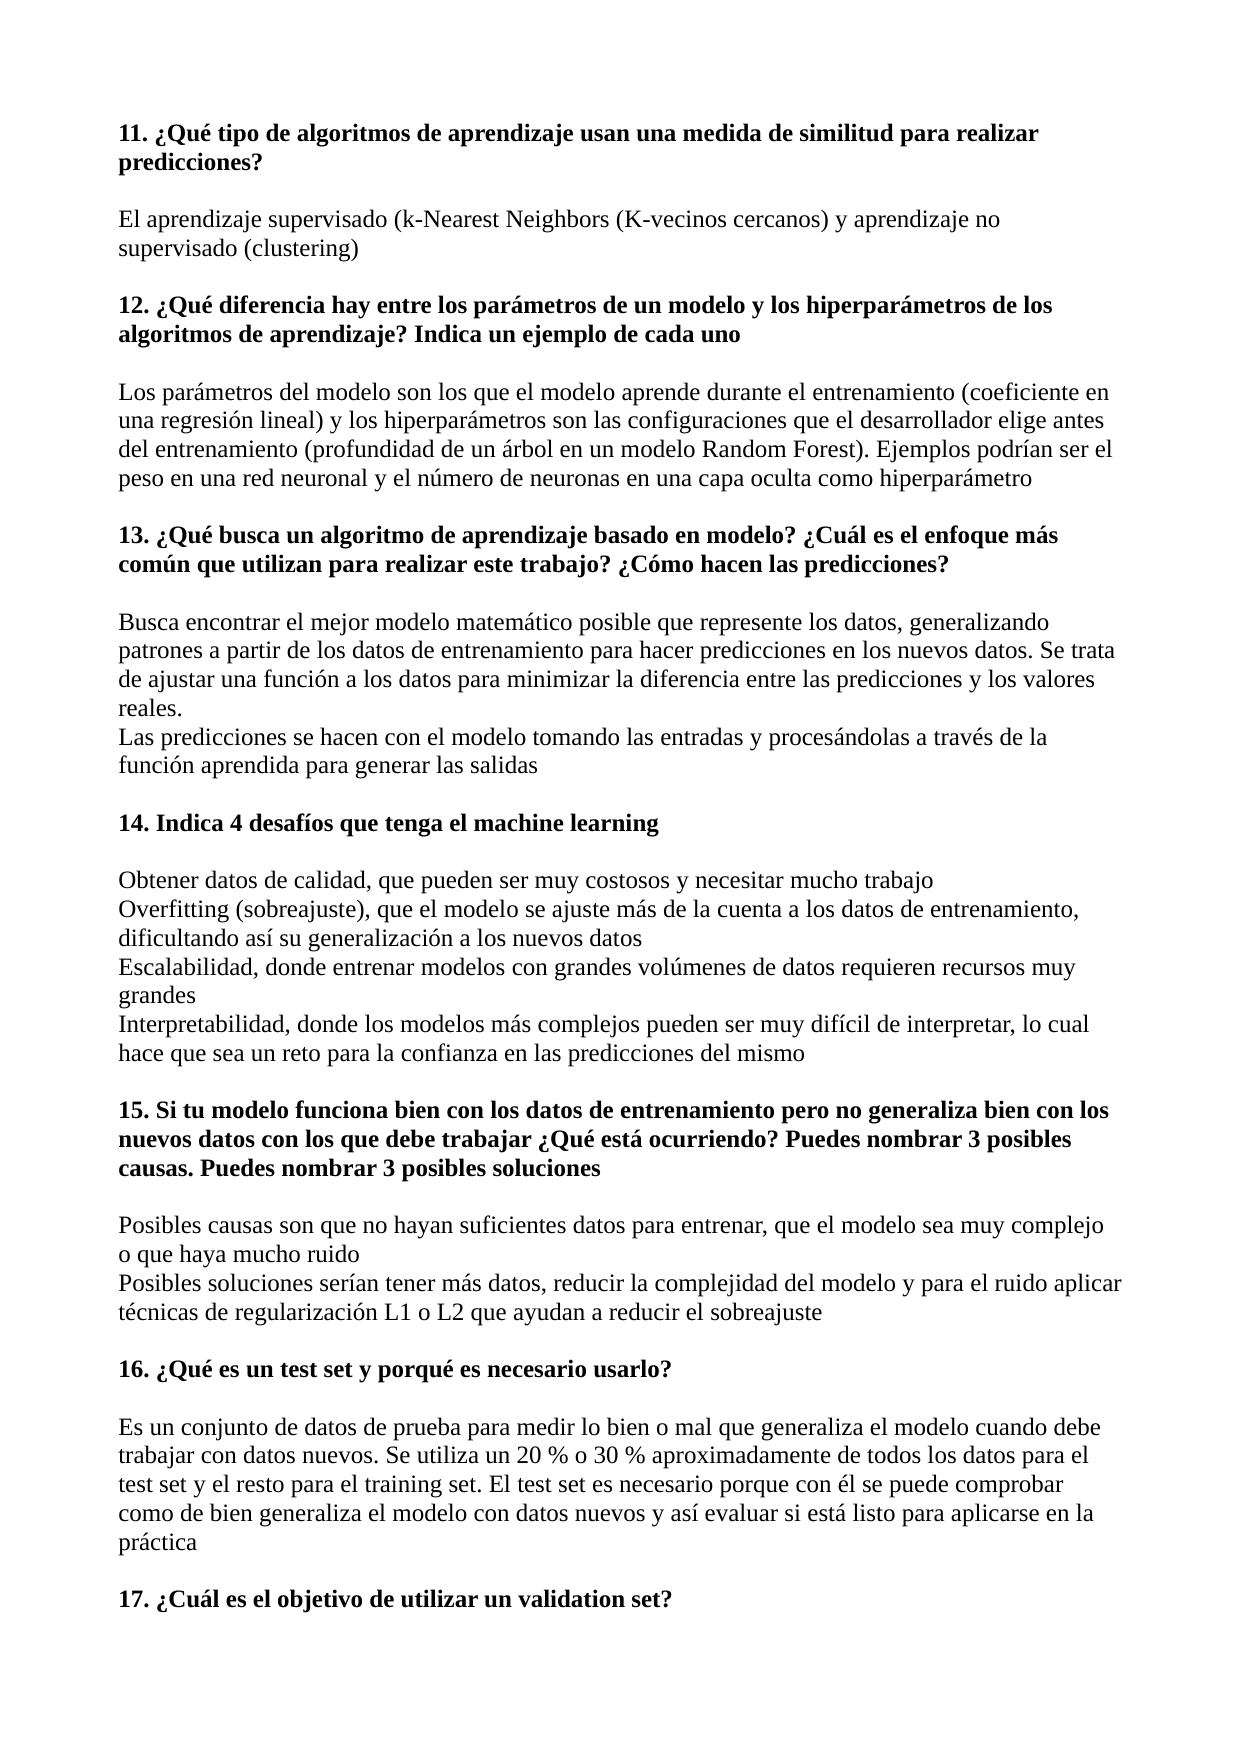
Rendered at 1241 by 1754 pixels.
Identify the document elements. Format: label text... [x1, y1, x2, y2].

text 12. ¿Qué diferencia hay entre los parámetros de un modelo y los hiperparámetros de los algoritmos de aprendizaje? Indica un ejemplo de cada uno [118, 291, 1122, 348]
text Posibles soluciones serían tener más datos, reducir la complejidad del modelo y para el ruido aplicar técnicas de regularización L1 o L2 que ayudan a reducir el sobreajuste [118, 1268, 1122, 1326]
text Busca encontrar el mejor modelo matemático posible que represente los datos, generalizando patrones a partir de los datos de entrenamiento para hacer predicciones en los nuevos datos. Se trata de ajustar una función a los datos para minimizar la diferencia entre las predicciones y los valores reales. [118, 607, 1122, 722]
text 14. Indica 4 desafíos que tenga el machine learning [118, 808, 1122, 837]
text 16. ¿Qué es un test set y porqué es necesario usarlo? [118, 1354, 1122, 1383]
text Overfitting (sobreajuste), que el modelo se ajuste más de la cuenta a los datos de entrenamiento, dificultando así su generalización a los nuevos datos [118, 894, 1122, 952]
text Posibles causas son que no hayan suficientes datos para entrenar, que el modelo sea muy complejo o que haya mucho ruido [118, 1211, 1122, 1268]
text 11. ¿Qué tipo de algoritmos de aprendizaje usan una medida de similitud para realizar predicciones? [118, 118, 1122, 176]
text Obtener datos de calidad, que pueden ser muy costosos y necesitar mucho trabajo [118, 866, 1122, 894]
text Interpretabilidad, donde los modelos más complejos pueden ser muy difícil de interpretar, lo cual hace que sea un reto para la confianza en las predicciones del mismo [118, 1009, 1122, 1067]
text Las predicciones se hacen con el modelo tomando las entradas y procesándolas a través de la función aprendida para generar las salidas [118, 722, 1122, 779]
text El aprendizaje supervisado (k-Nearest Neighbors (K-vecinos cercanos) y aprendizaje no supervisado (clustering) [118, 204, 1122, 262]
text Los parámetros del modelo son los que el modelo aprende durante el entrenamiento (coeficiente en una regresión lineal) y los hiperparámetros son las configuraciones que el desarrollador elige antes del entrenamiento (profundidad de un árbol en un modelo Random Forest). Ejemplos podrían ser el peso en una red neuronal y el número de neuronas en una capa oculta como hiperparámetro [118, 377, 1122, 492]
text 13. ¿Qué busca un algoritmo de aprendizaje basado en modelo? ¿Cuál es el enfoque más común que utilizan para realizar este trabajo? ¿Cómo hacen las predicciones? [118, 521, 1122, 578]
text 17. ¿Cuál es el objetivo de utilizar un validation set? [118, 1584, 1122, 1613]
text Es un conjunto de datos de prueba para medir lo bien o mal que generaliza el modelo cuando debe trabajar con datos nuevos. Se utiliza un 20 % o 30 % aproximadamente de todos los datos para el test set y el resto para el training set. El test set es necesario porque con él se puede comprobar como de bien generaliza el modelo con datos nuevos y así evaluar si está listo para aplicarse en la práctica [118, 1412, 1122, 1556]
text 15. Si tu modelo funciona bien con los datos de entrenamiento pero no generaliza bien con los nuevos datos con los que debe trabajar ¿Qué está ocurriendo? Puedes nombrar 3 posibles causas. Puedes nombrar 3 posibles soluciones [118, 1096, 1122, 1182]
text Escalabilidad, donde entrenar modelos con grandes volúmenes de datos requieren recursos muy grandes [118, 952, 1122, 1009]
